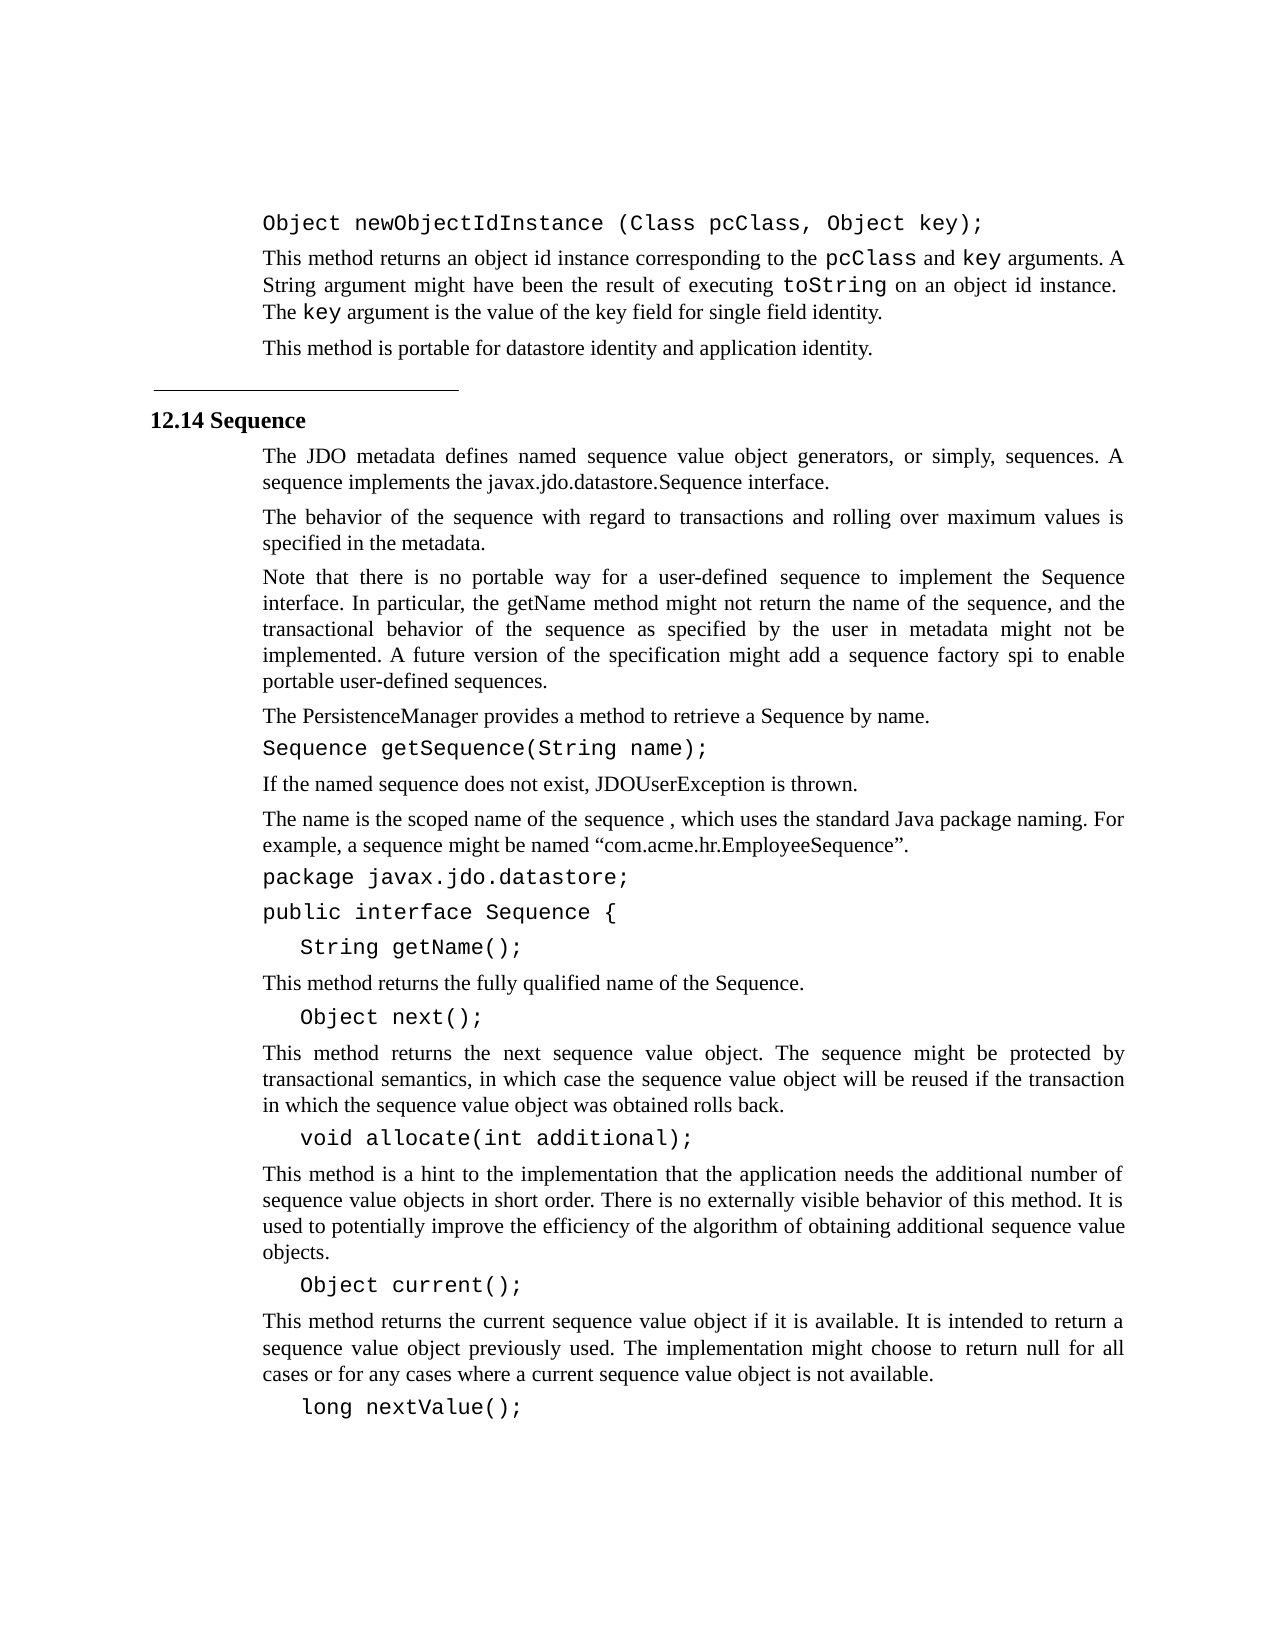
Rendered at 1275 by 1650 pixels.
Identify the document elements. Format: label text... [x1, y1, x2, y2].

text package javax.jdo.datastore; [262, 865, 1125, 891]
text This method is a hint to the implementation that the application needs the additional number of sequence value objects in short order. There is no externally visible behavior of this method. It is used to potentially improve the efficiency of the algorithm of obtaining additional sequence value objects. [262, 1160, 1125, 1264]
text This method returns an object id instance corresponding to the pcClass and key arguments. A String argument might have been the result of executing toString on an object id instance. ] The key argument is the value of the key field for single field identity. [262, 245, 1125, 326]
text A12.14-5 [long nextValue(); [262, 1394, 1125, 1421]
text A12.13-2 [Object newObjectIdInstance (Class pcClass, Object key); [262, 210, 1125, 237]
text void allocate(int additional); [262, 1126, 1125, 1152]
text This method returns the current sequence value object if it is available. It is intended to return a sequence value object previously used.] The implementation might choose to return null for all cases or for any cases where a current sequence value object is not available. [262, 1308, 1125, 1386]
text The name is the scoped name of the sequence , which uses the standard Java package naming. For example, a sequence might be named “com.acme.hr.EmployeeSequence”. [262, 805, 1125, 857]
text The JDO metadata defines named sequence value object generators, or simply, sequences. A sequence implements the javax.jdo.datastore.Sequence interface. [262, 442, 1125, 494]
text Note that there is no portable way for a user-defined sequence to implement the Sequence interface. In particular, the getName method might not return the name of the sequence, and the transactional behavior of the sequence as specified by the user in metadata might not be implemented. A future version of the specification might add a sequence factory spi to enable portable user-defined sequences. [262, 563, 1125, 693]
text The behavior of the sequence with regard to transactions and rolling over maximum values is specified in the metadata. [262, 503, 1125, 555]
text A12.14-1 [The PersistenceManager provides a method to retrieve a Sequence by name. [262, 702, 1125, 728]
text A12.14-3 [Object next(); [262, 1004, 1125, 1031]
text This method is portable for datastore identity and application identity. [262, 334, 1125, 361]
text This method returns the next sequence value object. The sequence might be protected by transactional semantics, in which case the sequence value object will be reused if the transaction in which the sequence value object was obtained rolls back.] [262, 1039, 1125, 1117]
text Sequence getSequence(String name); [262, 736, 1125, 762]
text If the named sequence does not exist, JDOUserException is thrown.] [262, 771, 1125, 797]
subtitle Sequence [150, 406, 1125, 434]
text public interface Sequence { [262, 900, 1125, 926]
text A12.14-4 [Object current(); [262, 1272, 1125, 1299]
text A12.14-2 [String getName(); [262, 934, 1125, 961]
text This method returns the fully qualified name of the Sequence.] [262, 969, 1125, 995]
